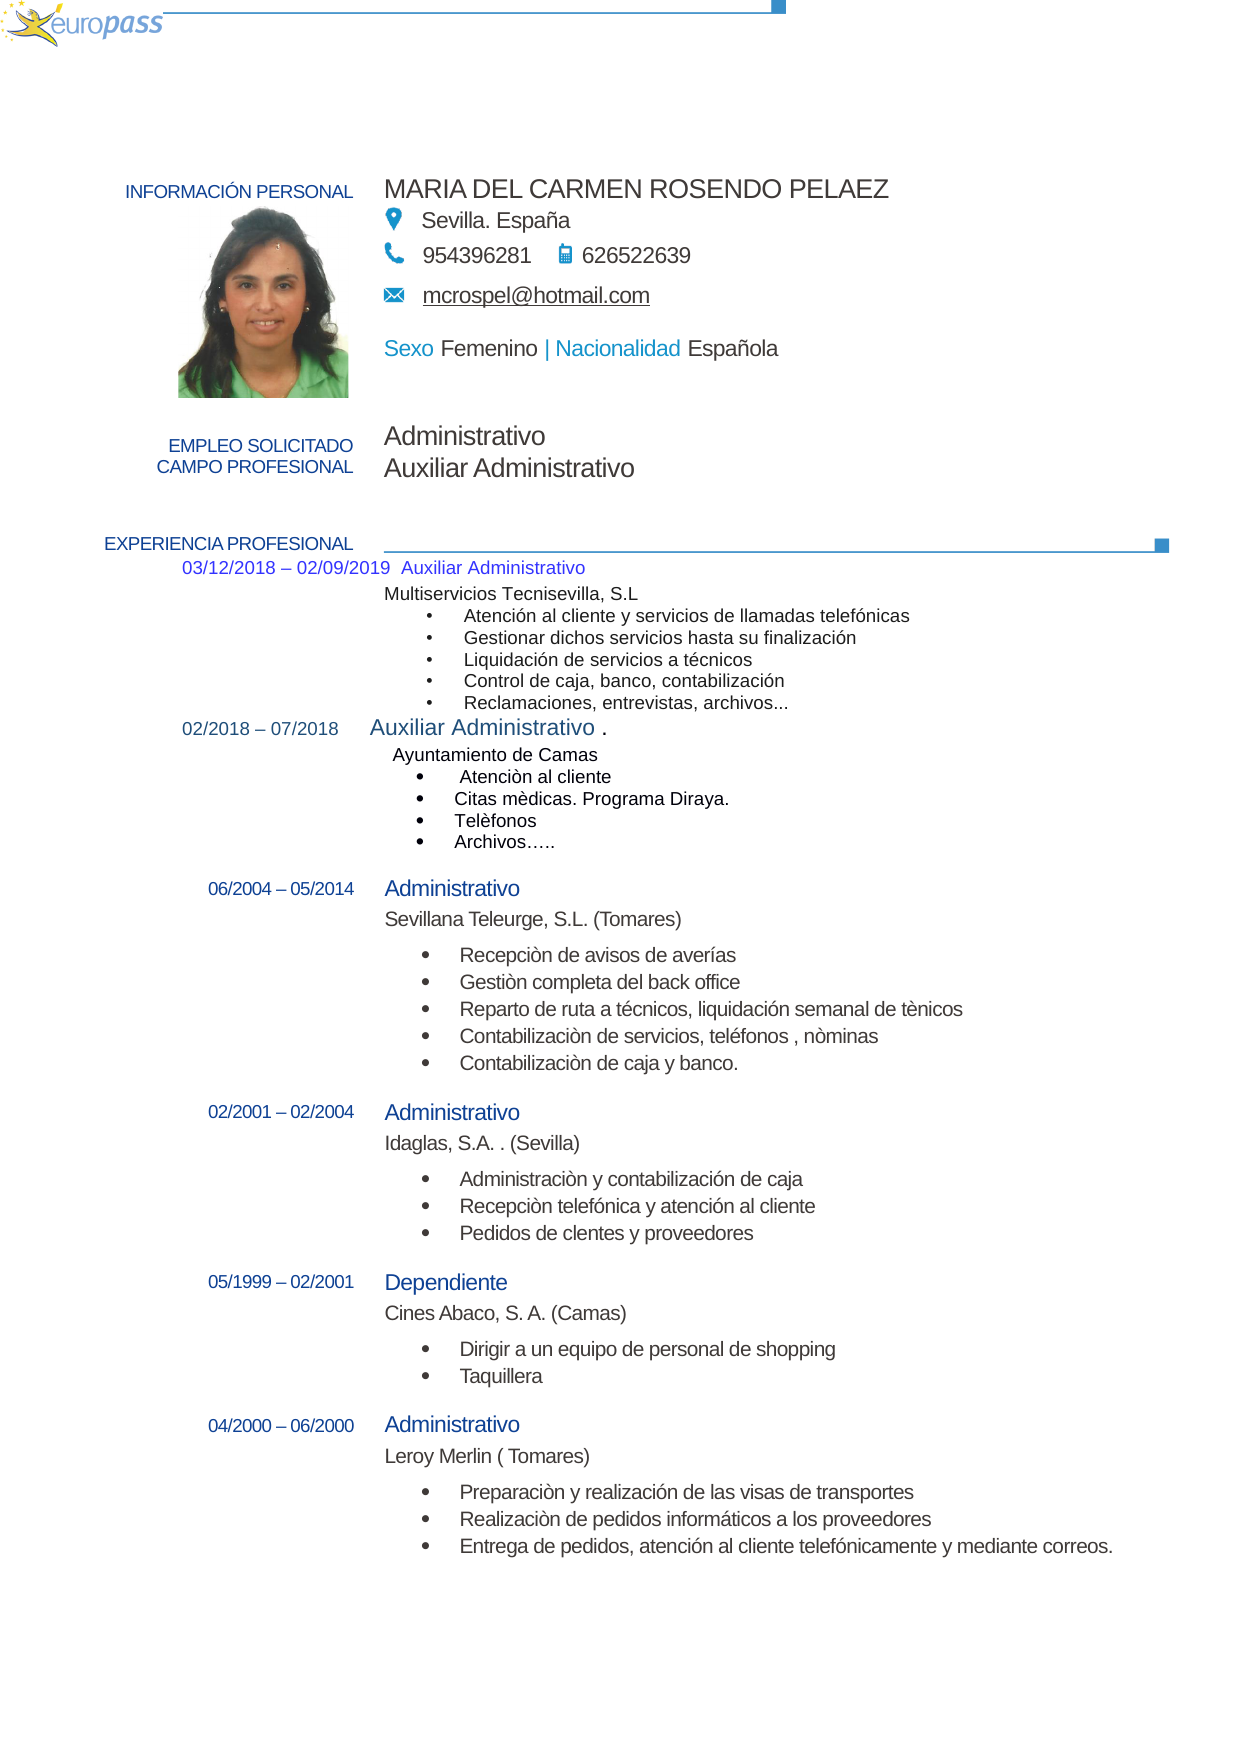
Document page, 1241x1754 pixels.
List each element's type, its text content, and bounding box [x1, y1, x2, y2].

table_cell Administrativo [384, 1099, 1169, 1125]
table_cell Preparaciòn y realización de las visas de transportes Realizaciòn de pedidos informáticos a los proveedores Entrega de pedidos, atención al cliente telefónicamente y mediante correos. [384, 1477, 1169, 1557]
table_header EXPERIENCIA PROFESIONAL [89, 533, 384, 555]
picture [555, 242, 576, 264]
picture [383, 242, 405, 264]
table_header 06/2004 – 05/2014 [91, 875, 384, 1098]
table_cell [384, 1558, 1169, 1581]
table_header Administrativo Auxiliar Administrativo [384, 420, 1169, 514]
table_header Administrativo [384, 875, 1169, 901]
table_cell Dependiente [384, 1269, 1169, 1295]
table_cell Recepciòn de avisos de averías Gestiòn completa del back office Reparto de ruta a técnicos, liquidación semanal de tènicos Contabilizaciòn de servicios, teléfonos , nòminas Contabilizaciòn de caja y banco. [384, 940, 1169, 1074]
table_cell [384, 361, 1169, 401]
table_cell 04/2000 – 06/2000 [91, 1411, 384, 1581]
picture [383, 282, 405, 306]
text Ayuntamiento de Camas [88, 740, 1169, 766]
table_cell [384, 1075, 1169, 1098]
table_cell 05/1999 – 02/2001 [91, 1269, 384, 1411]
table_header [384, 533, 1169, 538]
table_cell 02/2001 – 02/2004 [91, 1099, 384, 1268]
list Gestionar dichos servicios hasta su finalización [426, 627, 1169, 648]
list Telèfonos [417, 809, 1169, 831]
text 02/2018 – 07/2018 Auxiliar Administrativo . [88, 713, 1169, 740]
table_cell Cines Abaco, S. A. (Camas) [384, 1295, 1169, 1333]
list Liquidación de servicios a técnicos [426, 648, 1169, 670]
table_cell Leroy Merlin ( Tomares) [384, 1438, 1169, 1477]
list Atenciòn al cliente [417, 766, 1169, 788]
table_cell Sevilla. España [384, 207, 1169, 242]
table_header EMPLEO SOLICITADO CAMPO PROFESIONAL [89, 420, 384, 514]
table_header MARIA DEL CARMEN ROSENDO PELAEZ [384, 171, 1169, 207]
list Control de caja, banco, contabilización [426, 670, 1169, 692]
table_cell Sevillana Teleurge, S.L. (Tomares) [384, 901, 1169, 939]
table_cell [384, 313, 1169, 334]
list Reclamaciones, entrevistas, archivos... [426, 692, 1169, 713]
table_header INFORMACIÓN PERSONAL [89, 171, 384, 207]
table_cell Administrativo [384, 1411, 1169, 1438]
table_cell Sexo Femenino | Nacionalidad Española [384, 335, 1169, 361]
table_cell Administraciòn y contabilización de caja Recepciòn telefónica y atención al cliente Pedidos de clentes y proveedores [384, 1164, 1169, 1244]
text 03/12/2018 – 02/09/2019 Auxiliar Administrativo [88, 555, 1169, 579]
table_cell mcrospel@hotmail.com [384, 278, 1169, 313]
table_cell Idaglas, S.A. . (Sevilla) [384, 1125, 1169, 1163]
table_cell [384, 1245, 1169, 1268]
picture [383, 538, 1170, 553]
picture [0, 0, 786, 47]
list Archivos….. [417, 831, 1169, 853]
picture [383, 206, 404, 231]
table_cell Dirigir a un equipo de personal de shopping Taquillera [384, 1334, 1169, 1387]
table_cell 954396281 626522639 [384, 242, 1169, 277]
list Atención al cliente y servicios de llamadas telefónicas [426, 605, 1169, 627]
table_cell [89, 207, 384, 401]
table_cell [384, 1388, 1169, 1411]
list Citas mèdicas. Programa Diraya. [417, 788, 1169, 809]
text Multiservicios Tecnisevilla, S.L [88, 579, 1169, 605]
